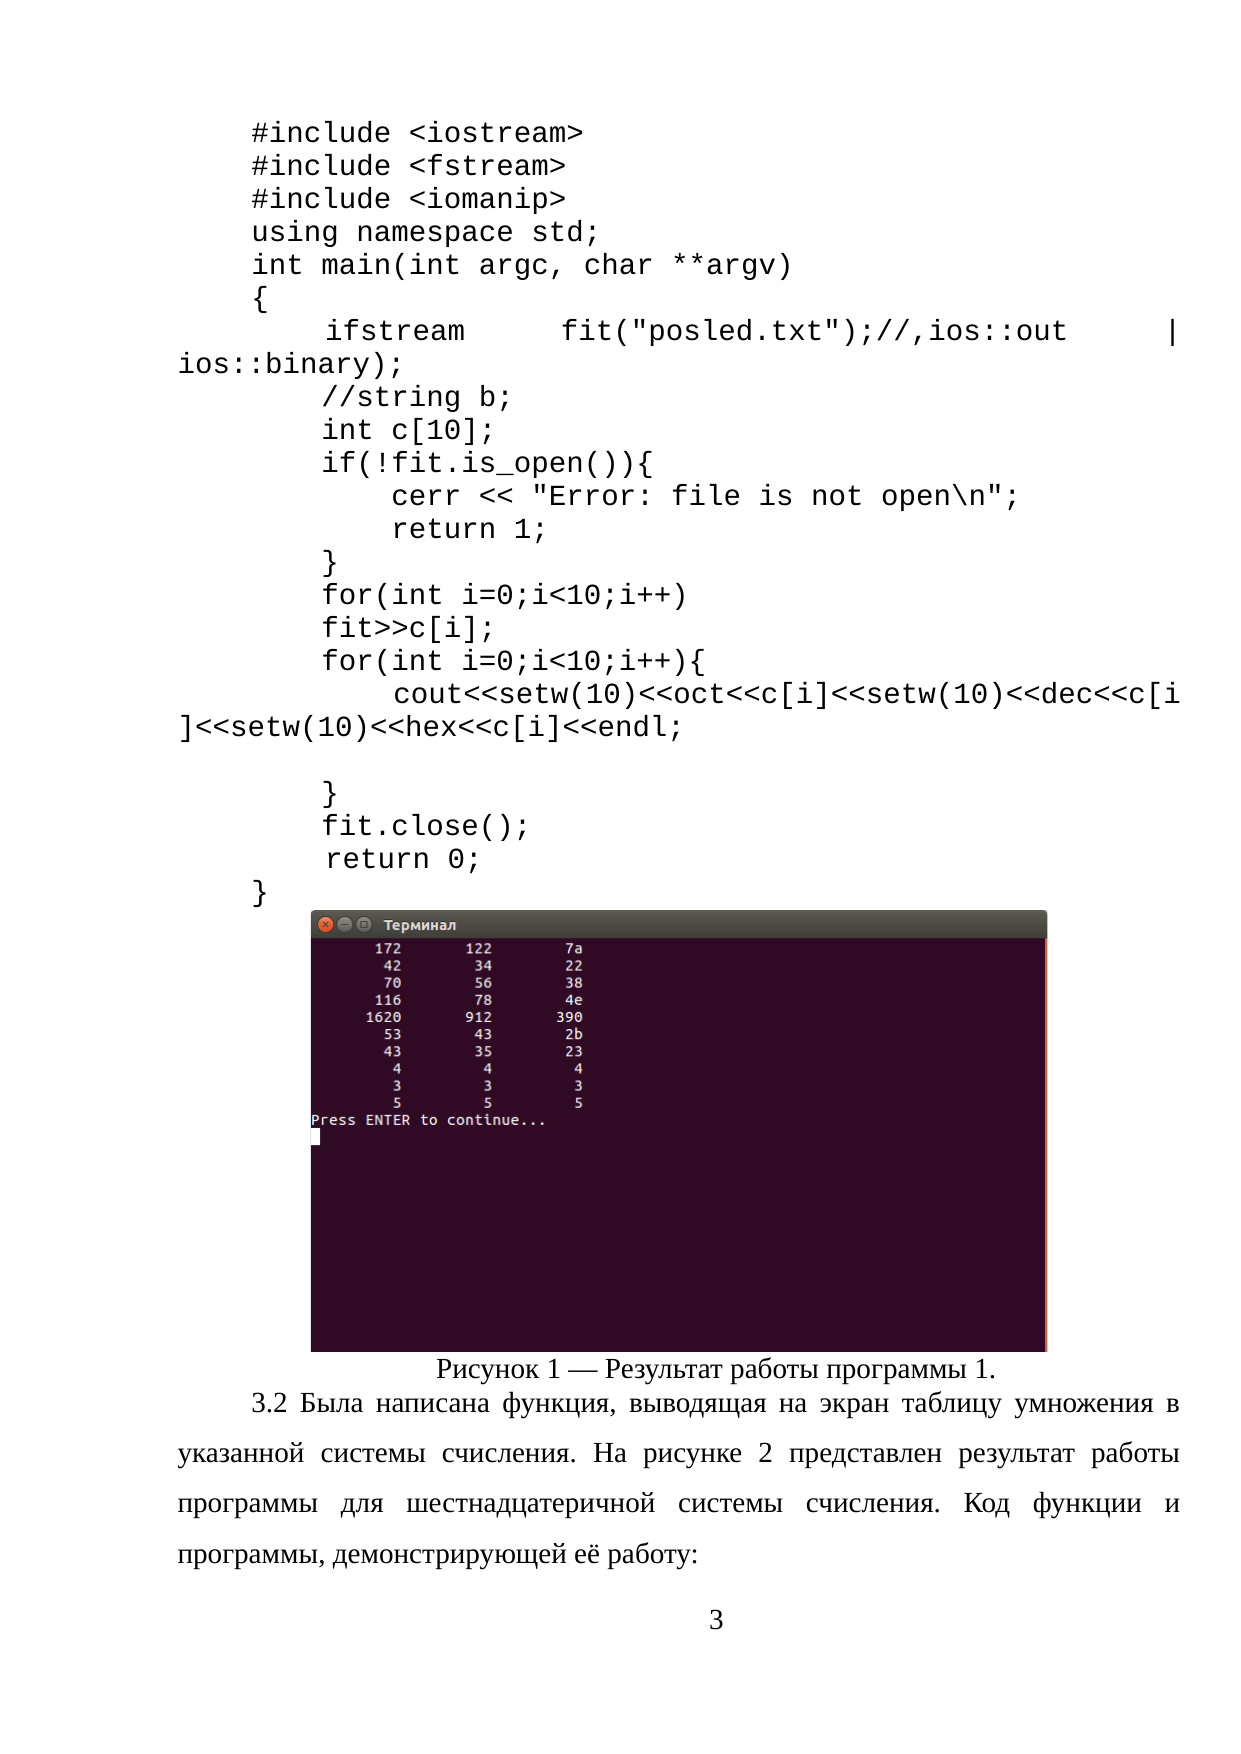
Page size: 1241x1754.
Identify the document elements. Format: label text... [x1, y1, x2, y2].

text Рисунок 1 — Результат работы программы 1. [177, 911, 1181, 1385]
text { [177, 283, 1181, 316]
text if(!fit.is_open()){ [177, 448, 1181, 481]
text ifstream fit("posled.txt");//,ios::out | ios::binary); [177, 316, 1181, 382]
text fit>>c[i]; [177, 613, 1181, 646]
text return 1; [177, 514, 1181, 547]
text #include <fstream> [177, 151, 1181, 184]
text int main(int argc, char **argv) [177, 250, 1181, 283]
text using namespace std; [177, 217, 1181, 250]
text } [177, 547, 1181, 580]
text #include <iostream> [177, 118, 1181, 151]
text } [177, 778, 1181, 812]
text cerr << "Error: file is not open\n"; [177, 481, 1181, 514]
text 3.2 Была написана функция, выводящая на экран таблицу умножения в указанной системы счисления. На рисунке 2 представлен результат работы программы для шестнадцатеричной системы счисления. Код функции и программы, демонстрирующей её работу: [177, 1385, 1181, 1569]
text for(int i=0;i<10;i++){ [177, 646, 1181, 679]
text //string b; [177, 382, 1181, 415]
text fit.close(); [177, 812, 1181, 844]
text return 0; [177, 844, 1181, 878]
picture [310, 910, 1048, 1352]
text cout<<setw(10)<<oct<<c[i]<<setw(10)<<dec<<c[i]<<setw(10)<<hex<<c[i]<<endl; [177, 679, 1181, 746]
text } [177, 878, 1181, 911]
text int c[10]; [177, 415, 1181, 448]
text for(int i=0;i<10;i++) [177, 580, 1181, 613]
text #include <iomanip> [177, 184, 1181, 217]
